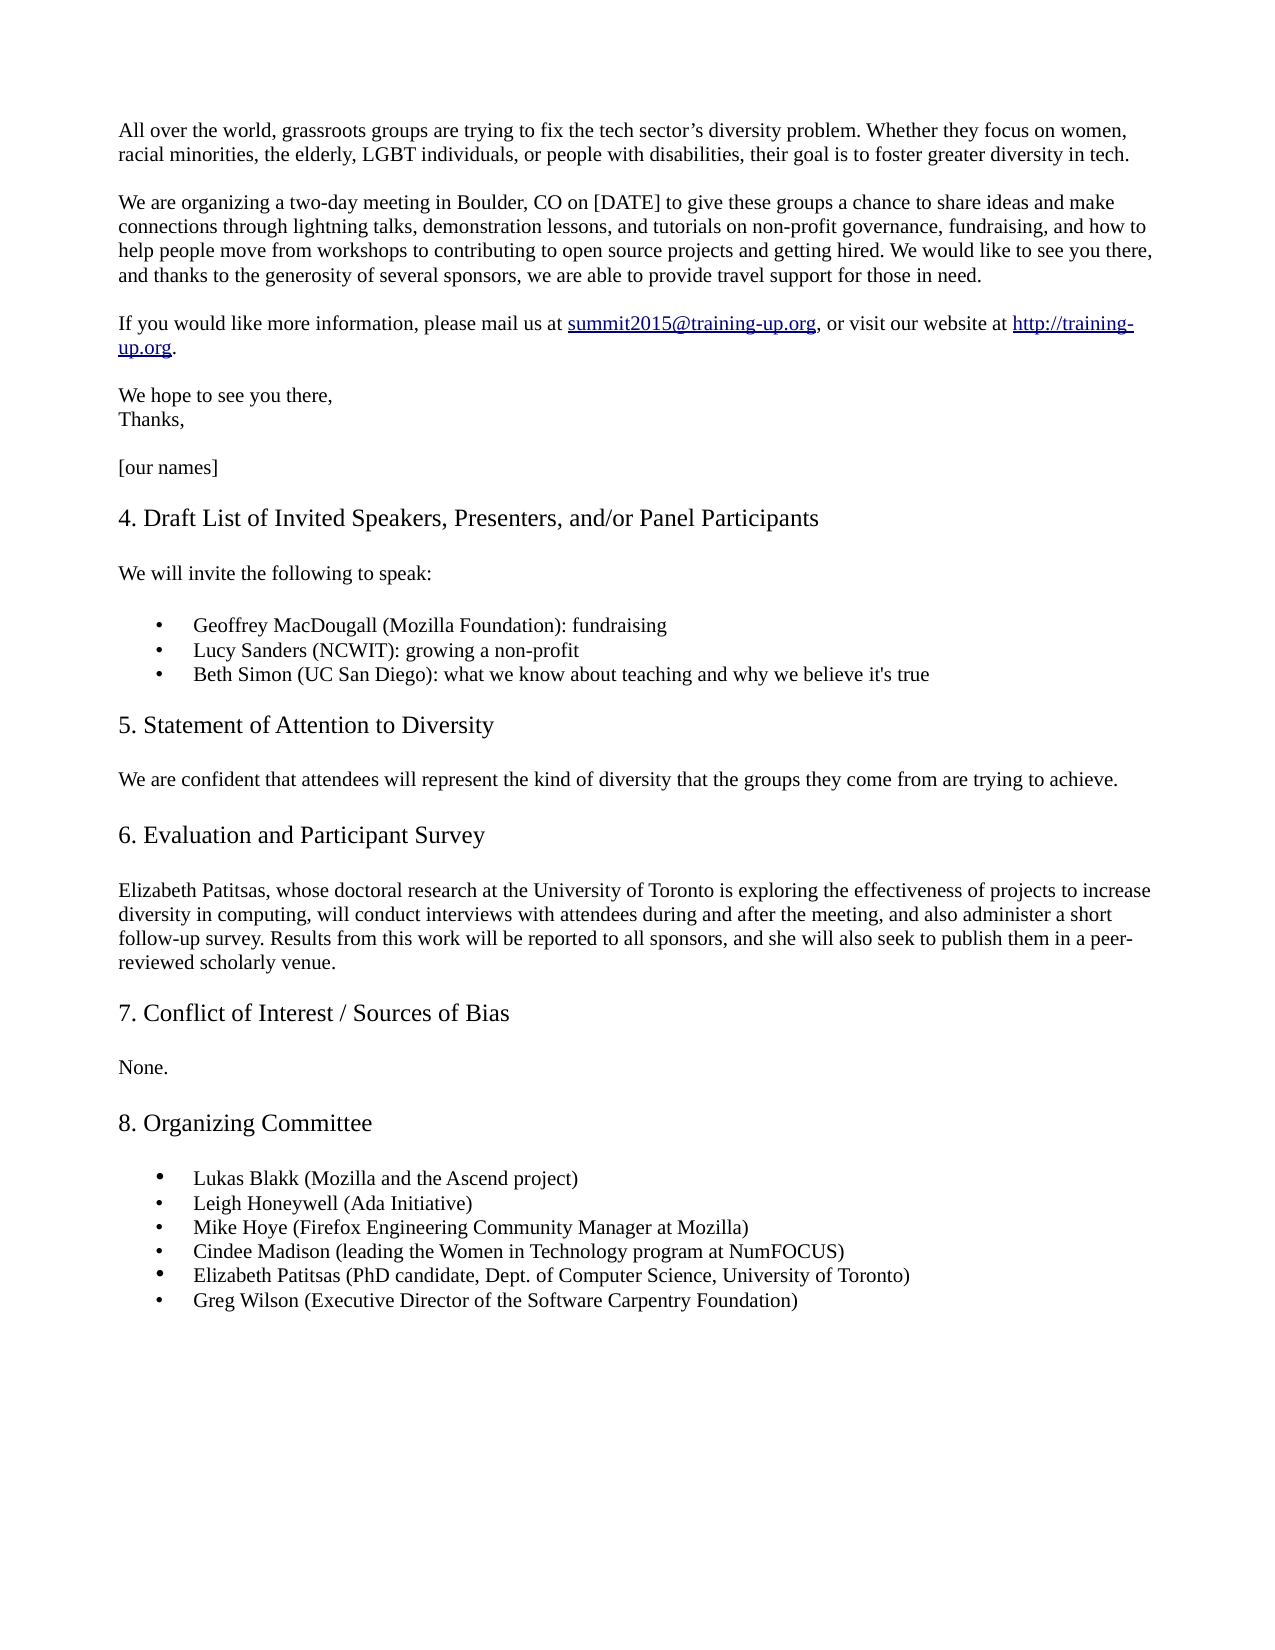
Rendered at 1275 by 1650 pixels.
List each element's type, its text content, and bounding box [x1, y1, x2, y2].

text Thanks, [118, 407, 1157, 431]
text Elizabeth Patitsas, whose doctoral research at the University of Toronto is exploring the effectiveness of projects to increase diversity in computing, will conduct interviews with attendees during and after the meeting, and also administer a short follow-up survey. Results from this work will be reported to all sponsors, and she will also seek to publish them in a peer-reviewed scholarly venue. [118, 877, 1157, 974]
list Leigh Honeywell (Ada Initiative) [156, 1191, 1157, 1214]
text We are organizing a two-day meeting in Boulder, CO on [DATE] to give these groups a chance to share ideas and make connections through lightning talks, demonstration lessons, and tutorials on non-profit governance, fundraising, and how to help people move from workshops to contributing to open source projects and getting hired. We would like to see you there, and thanks to the generosity of several sponsors, we are able to provide travel support for those in need. [118, 190, 1157, 287]
text All over the world, grassroots groups are trying to fix the tech sector’s diversity problem. Whether they focus on women, racial minorities, the elderly, LGBT individuals, or people with disabilities, their goal is to foster greater diversity in tech. [118, 118, 1157, 166]
list Elizabeth Patitsas (PhD candidate, Dept. of Computer Science, University of Toronto) [156, 1263, 1157, 1288]
list Geoffrey MacDougall (Mozilla Foundation): fundraising [156, 613, 1157, 637]
text If you would like more information, please mail us at summit2015@training-up.org, or visit our website at http://training-up.org. [118, 311, 1157, 359]
text We are confident that attendees will represent the kind of diversity that the groups they come from are trying to achieve. [118, 767, 1157, 791]
text [our names] [118, 455, 1157, 479]
text 5. Statement of Attention to Diversity [118, 710, 1157, 738]
list Greg Wilson (Executive Director of the Software Carpentry Foundation) [156, 1288, 1157, 1312]
list Mike Hoye (Firefox Engineering Community Manager at Mozilla) [156, 1214, 1157, 1239]
list Lukas Blakk (Mozilla and the Ascend project) [156, 1166, 1157, 1191]
text We will invite the following to speak: [118, 561, 1157, 585]
text 8. Organizing Committee [118, 1108, 1157, 1137]
text None. [118, 1055, 1157, 1079]
text We hope to see you there, [118, 383, 1157, 407]
list Cindee Madison (leading the Women in Technology program at NumFOCUS) [156, 1239, 1157, 1263]
list Beth Simon (UC San Diego): what we know about teaching and why we believe it's true [156, 662, 1157, 686]
text 6. Evaluation and Participant Survey [118, 820, 1157, 849]
text 7. Conflict of Interest / Sources of Bias [118, 998, 1157, 1027]
list Lucy Sanders (NCWIT): growing a non-profit [156, 637, 1157, 662]
text 4. Draft List of Invited Speakers, Presenters, and/or Panel Participants [118, 503, 1157, 532]
